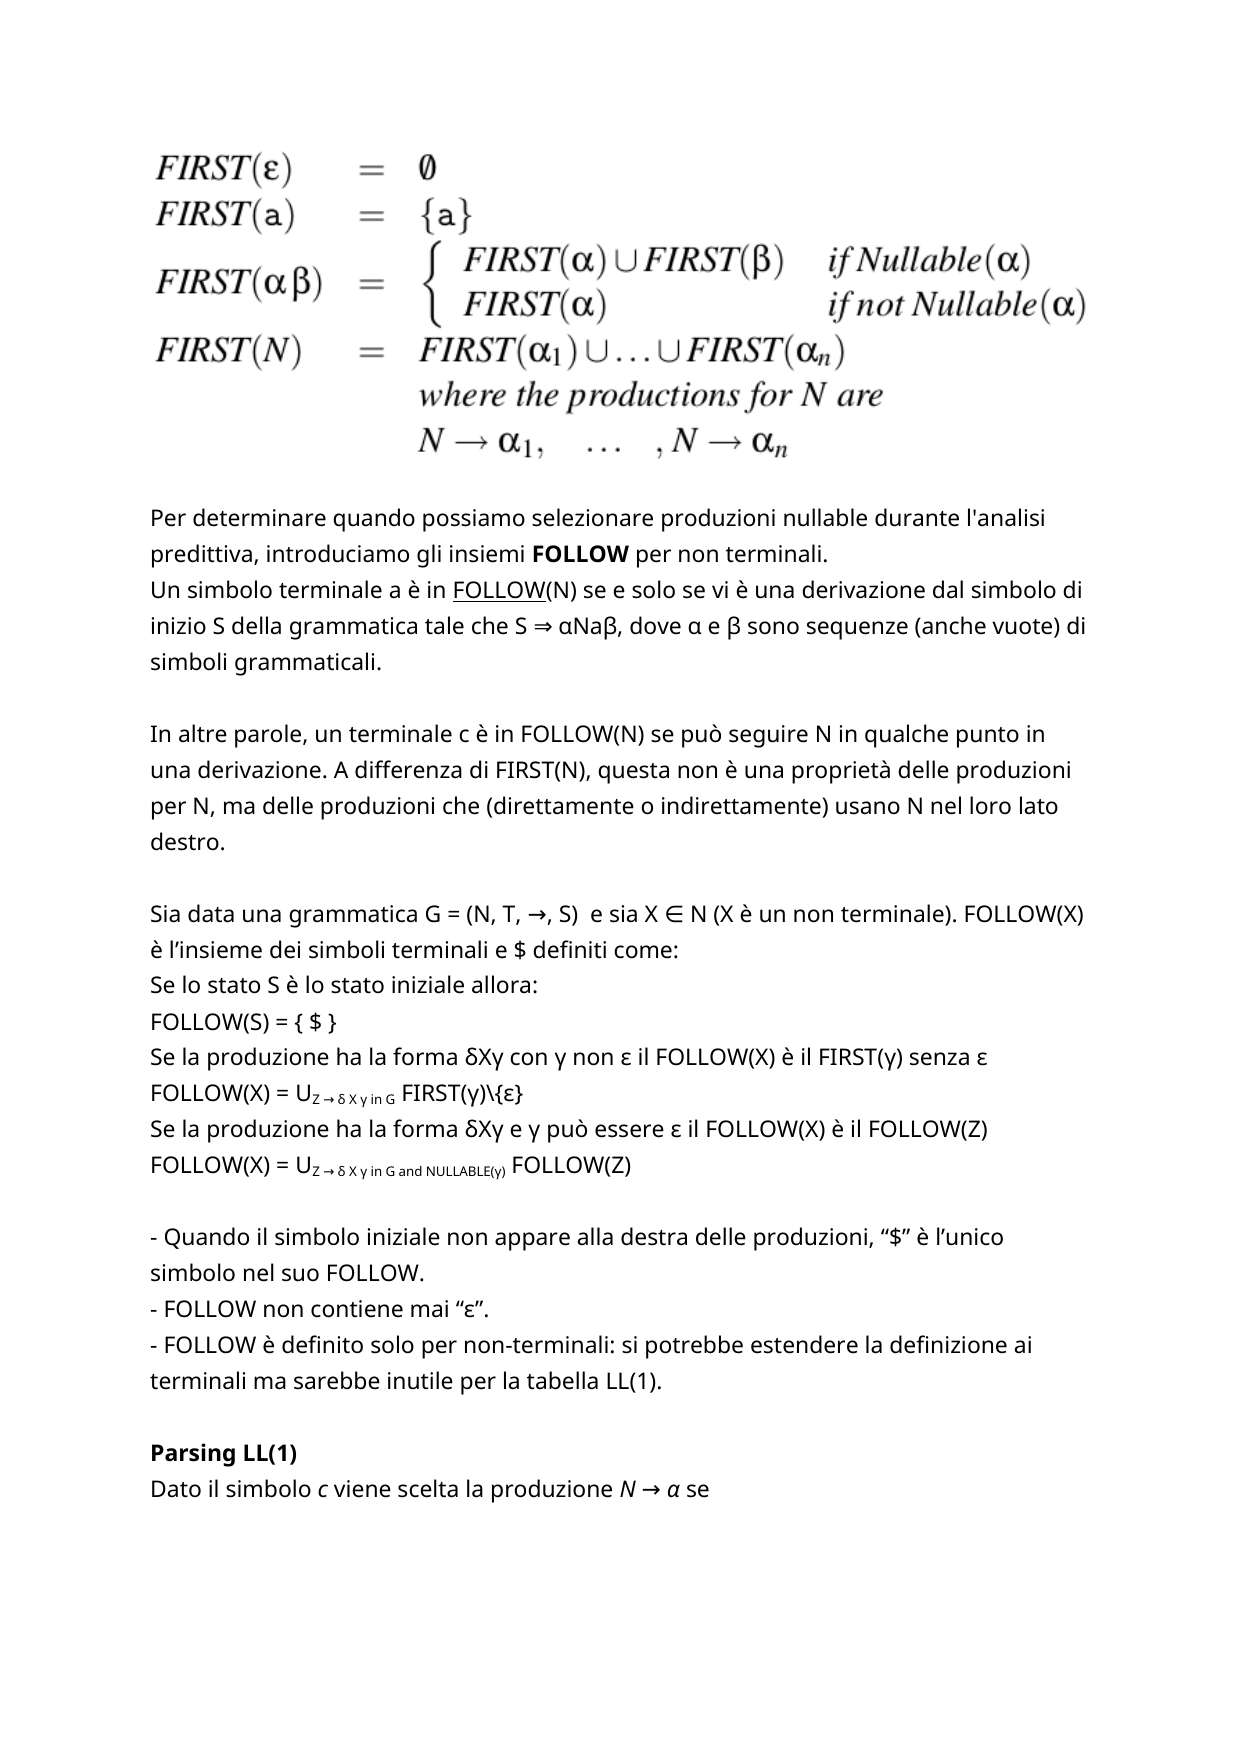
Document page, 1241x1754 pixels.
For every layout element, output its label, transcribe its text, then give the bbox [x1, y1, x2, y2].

text Per determinare quando possiamo selezionare produzioni nullable durante l'analisi predittiva, introduciamo gli insiemi FOLLOW per non terminali. [150, 502, 1090, 569]
text FOLLOW(X) = UZ → δ X γ in G and NULLABLE(γ) FOLLOW(Z) [150, 1149, 1090, 1180]
text Un simbolo terminale a è in FOLLOW(N) se e solo se vi è una derivazione dal simbolo di inizio S della grammatica tale che S ⇒ αNaβ, dove α e β sono sequenze (anche vuote) di simboli grammaticali. [150, 574, 1090, 677]
text Sia data una grammatica G = (N, T, →, S) e sia X ∈ N (X è un non terminale). FOLLOW(X) è l’insieme dei simboli terminali e $ definiti come: [150, 898, 1090, 965]
text - FOLLOW è definito solo per non-terminali: si potrebbe estendere la definizione ai terminali ma sarebbe inutile per la tabella LL(1). [150, 1329, 1090, 1396]
text Se lo stato S è lo stato iniziale allora: [150, 969, 1090, 1001]
text Dato il simbolo c viene scelta la produzione N → α se [150, 1473, 1090, 1504]
text FOLLOW(X) = UZ → δ X γ in G FIRST(γ)\{ε} [150, 1077, 1090, 1108]
text Se la produzione ha la forma δXγ e γ può essere ε il FOLLOW(X) è il FOLLOW(Z) [150, 1113, 1090, 1144]
text - Quando il simbolo iniziale non appare alla destra delle produzioni, “$” è l’unico simbolo nel suo FOLLOW. [150, 1221, 1090, 1288]
text - FOLLOW non contiene mai “ε”. [150, 1293, 1090, 1324]
picture [150, 150, 1091, 463]
text FOLLOW(S) = { $ } [150, 1005, 1090, 1037]
text In altre parole, un terminale c è in FOLLOW(N) se può seguire N in qualche punto in una derivazione. A differenza di FIRST(N), questa non è una proprietà delle produzioni per N, ma delle produzioni che (direttamente o indirettamente) usano N nel loro lato destro. [150, 718, 1090, 857]
text Parsing LL(1) [150, 1437, 1090, 1468]
text Se la produzione ha la forma δXγ con γ non ε il FOLLOW(X) è il FIRST(γ) senza ε [150, 1041, 1090, 1073]
